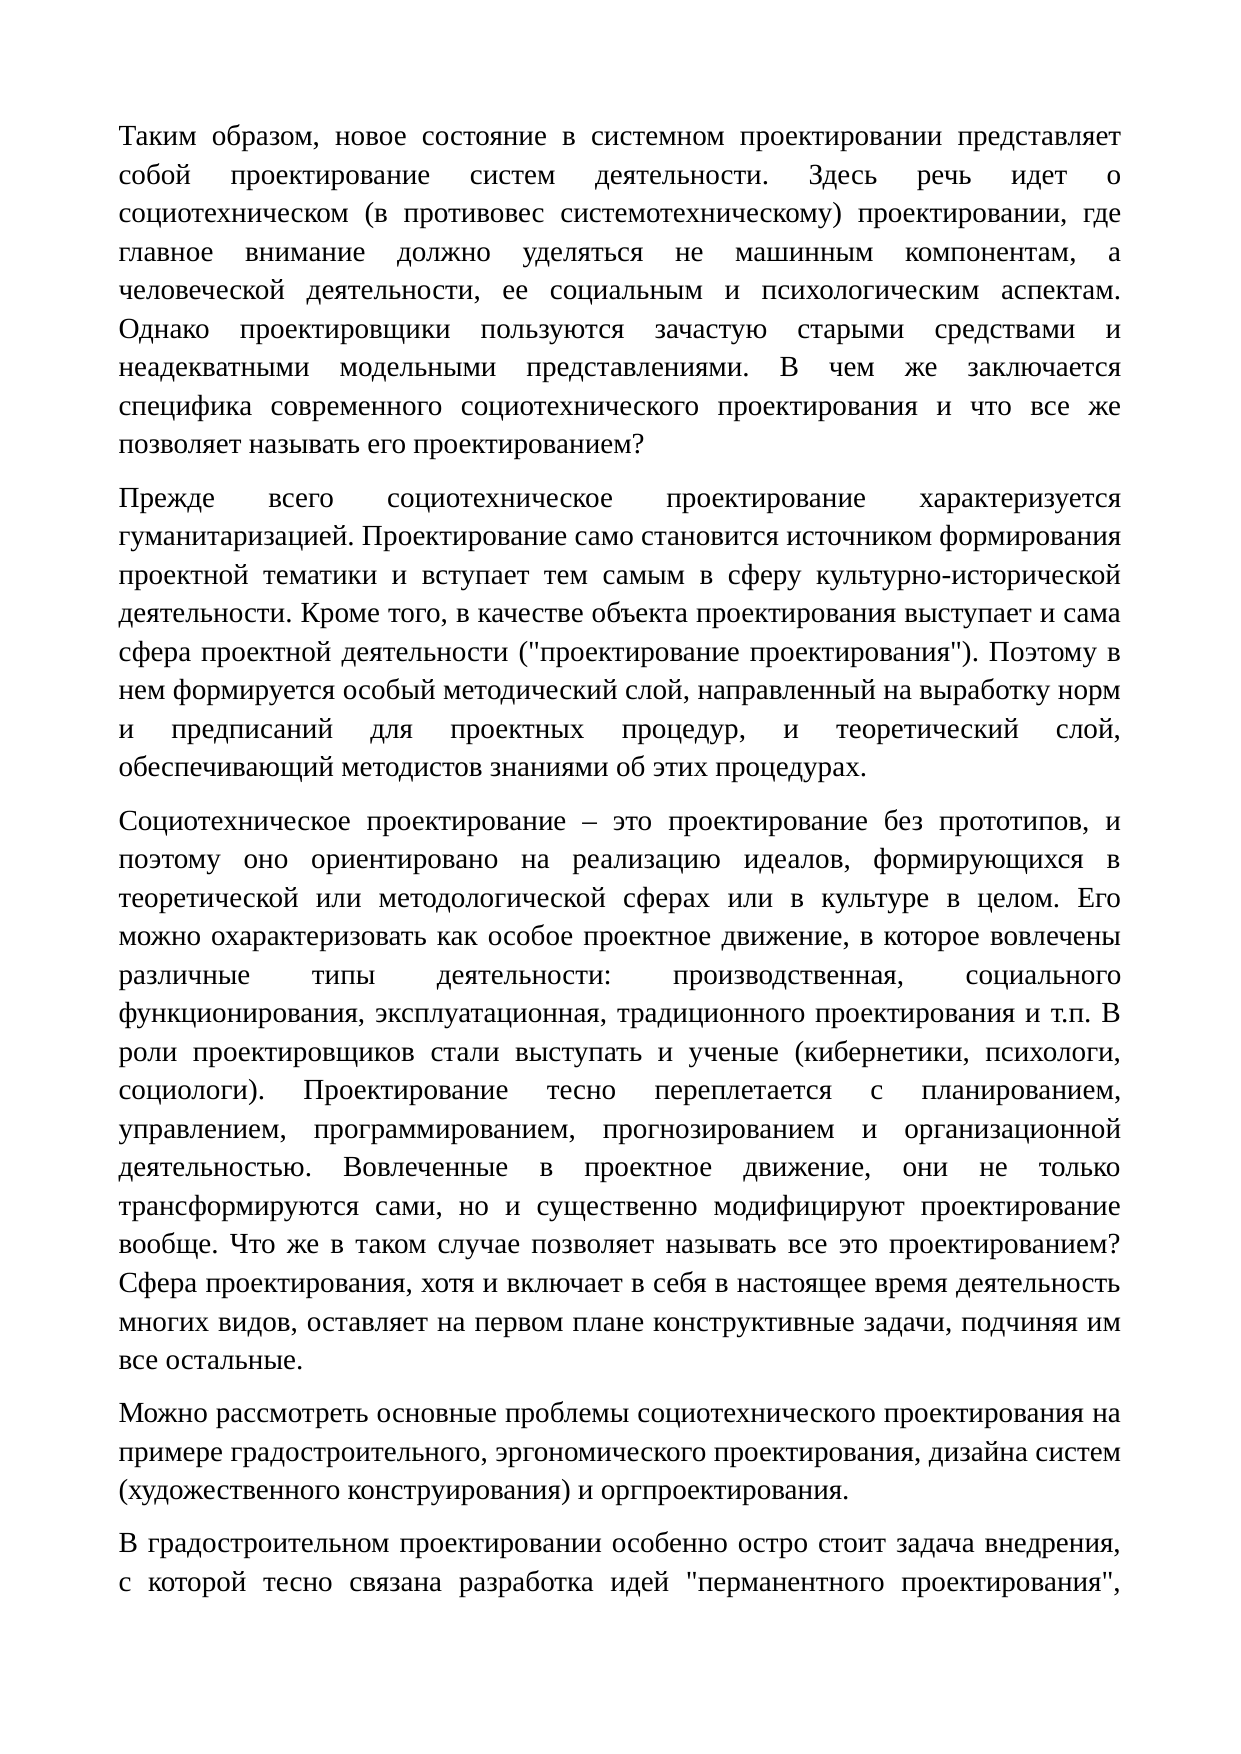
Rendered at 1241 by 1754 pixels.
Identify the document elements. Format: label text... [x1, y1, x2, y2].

text В градостроительном проектировании особенно остро стоит задача внедрения, с которой тесно связана разработка идей "перманентного проектирования", [118, 1526, 1122, 1598]
text Прежде всего социотехническое проектирование характеризуется гуманитаризацией. Проектирование само становится источником формирования проектной тематики и вступает тем самым в сферу культурно-исторической деятельности. Кроме того, в качестве объекта проектирования выступает и сама сфера проектной деятельности ("проектирование проектирования"). Поэтому в нем формируется особый методический слой, направленный на выработку норм и предписаний для проектных процедур, и теоретический слой, обеспечивающий методистов знаниями об этих процедурах. [118, 480, 1122, 783]
text Таким образом, новое состояние в системном проектировании представляет собой проектирование систем деятельности. Здесь речь идет о социотехническом (в противовес системотехническому) проектировании, где главное внимание должно уделяться не машинным компонентам, а человеческой деятельности, ее социальным и психологическим аспектам. Однако проектировщики пользуются зачастую старыми средствами и неадекватными модельными представлениями. В чем же заключается специфика современного социотехнического проектирования и что все же позволяет называть его проектированием? [118, 118, 1122, 460]
text Социотехническое проектирование – это проектирование без прототипов, и поэтому оно ориентировано на реализацию идеалов, формирующихся в теоретической или методологической сферах или в культуре в целом. Его можно охарактеризовать как особое проектное движение, в которое вовлечены различные типы деятельности: производственная, социального функционирования, эксплуатационная, традиционного проектирования и т.п. В роли проектировщиков стали выступать и ученые (кибернетики, психологи, социологи). Проектирование тесно переплетается с планированием, управлением, программированием, прогнозированием и организационной деятельностью. Вовлеченные в проектное движение, они не только трансформируются сами, но и существенно модифицируют проектирование вообще. Что же в таком случае позволяет называть все это проектированием? Сфера проектирования, хотя и включает в себя в настоящее время деятельность многих видов, оставляет на первом плане конструктивные задачи, подчиняя им все остальные. [118, 803, 1122, 1376]
text Можно рассмотреть основные проблемы социотехнического проектирования на примере градостроительного, эргономического проектирования, дизайна систем (художественного конструирования) и оргпроектирования. [118, 1395, 1122, 1506]
